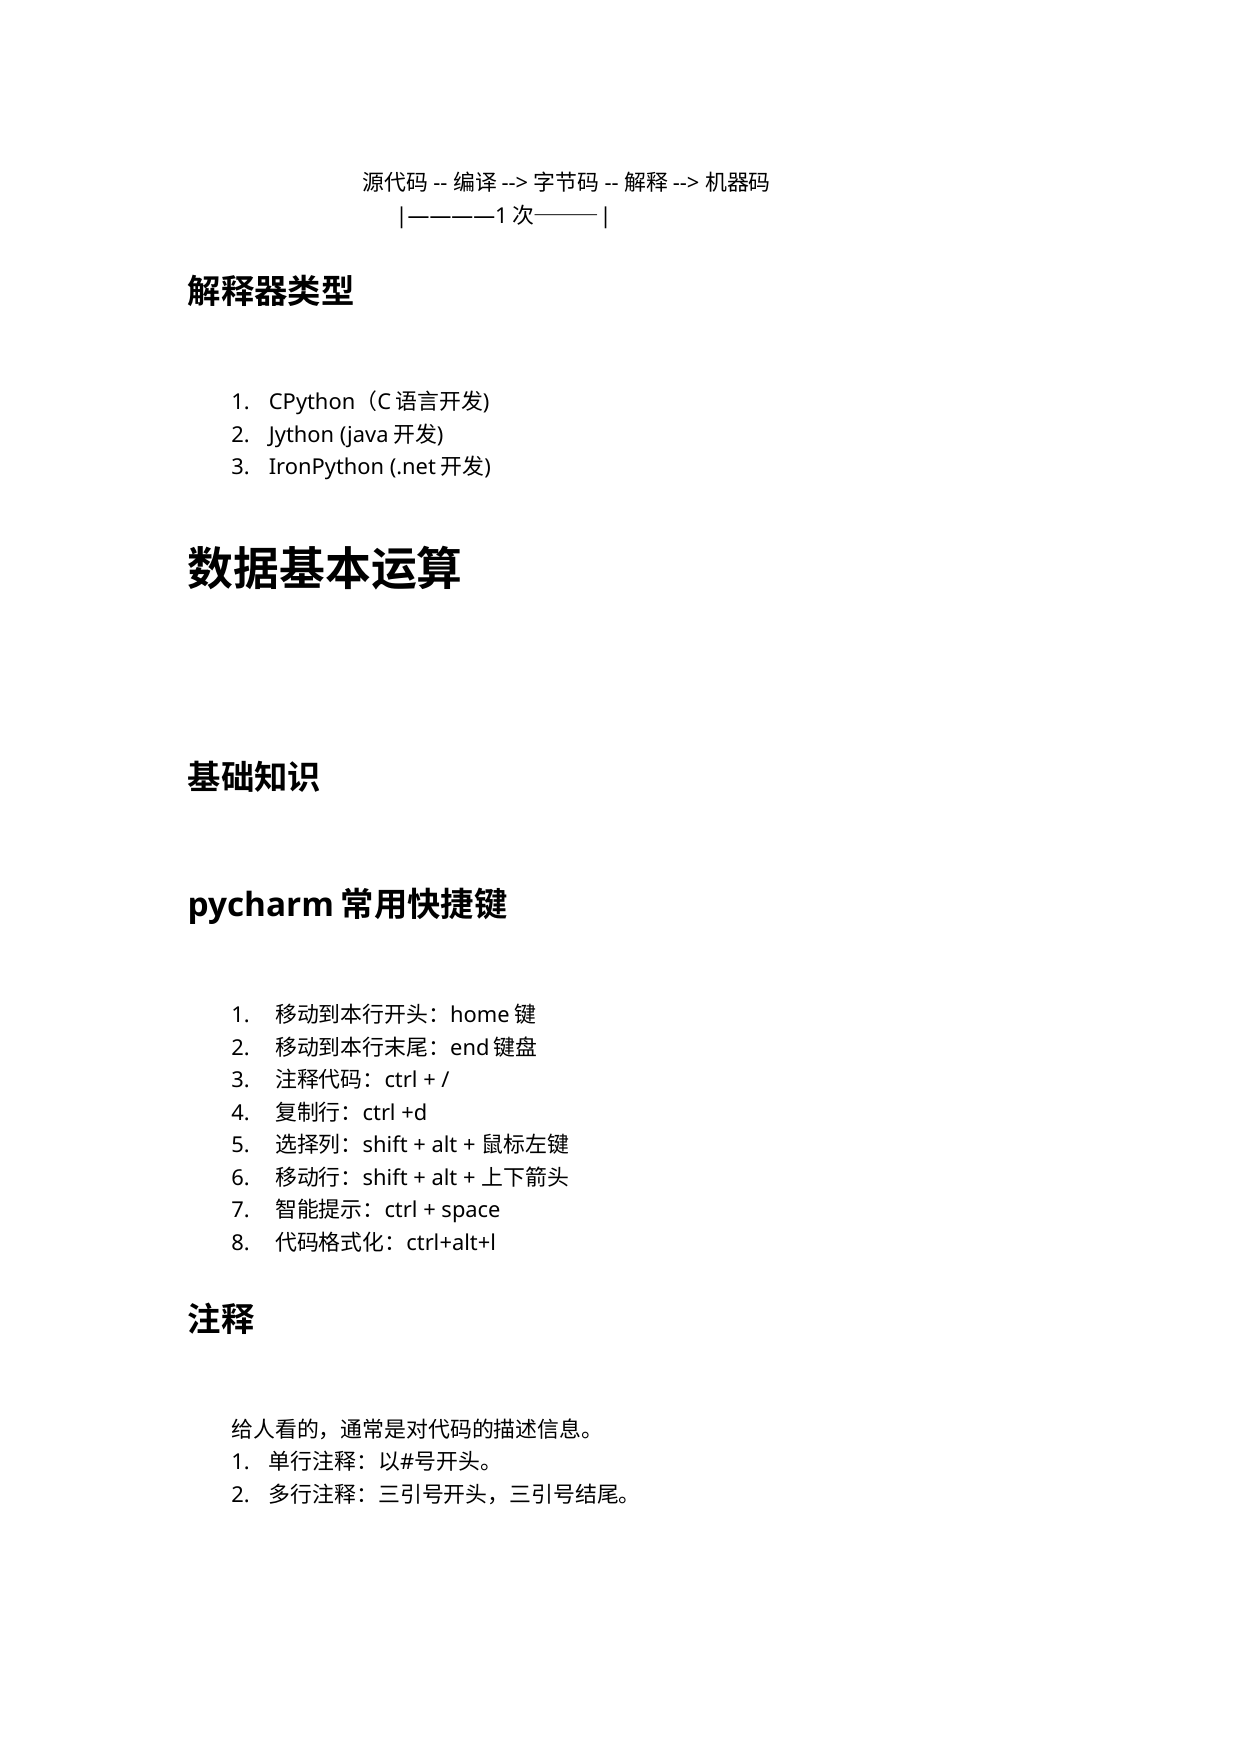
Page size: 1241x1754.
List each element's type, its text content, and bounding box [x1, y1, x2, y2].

subtitle 数据基本运算 [187, 517, 1053, 614]
text 源代码 -- 编译 --> 字节码 -- 解释 --> 机器码 [362, 165, 1053, 197]
text |————1次———| [362, 197, 1053, 230]
list Jython (java开发) [231, 417, 1053, 449]
subtitle 注释 [187, 1284, 1053, 1349]
list 智能提示：ctrl + space [231, 1192, 1053, 1224]
list IronPython (.net开发) [231, 449, 1053, 482]
subtitle 解释器类型 [187, 257, 1053, 322]
list 移动到本行开头：home键 [231, 997, 1053, 1029]
list 注释代码：ctrl + / [231, 1062, 1053, 1094]
subtitle 基础知识 [187, 742, 1053, 807]
text 给人看的，通常是对代码的描述信息。 [231, 1411, 1053, 1444]
list 单行注释：以#号开头。 [231, 1444, 1053, 1476]
list CPython（C语言开发) [231, 384, 1053, 417]
list 移动到本行末尾：end键盘 [231, 1029, 1053, 1062]
subtitle pycharm常用快捷键 [187, 869, 1053, 934]
list 移动行：shift + alt + 上下箭头 [231, 1159, 1053, 1192]
list 复制行：ctrl +d [231, 1094, 1053, 1127]
list 多行注释：三引号开头，三引号结尾。 [231, 1476, 1053, 1509]
list 选择列：shift + alt + 鼠标左键 [231, 1127, 1053, 1159]
list 代码格式化：ctrl+alt+l [231, 1224, 1053, 1257]
